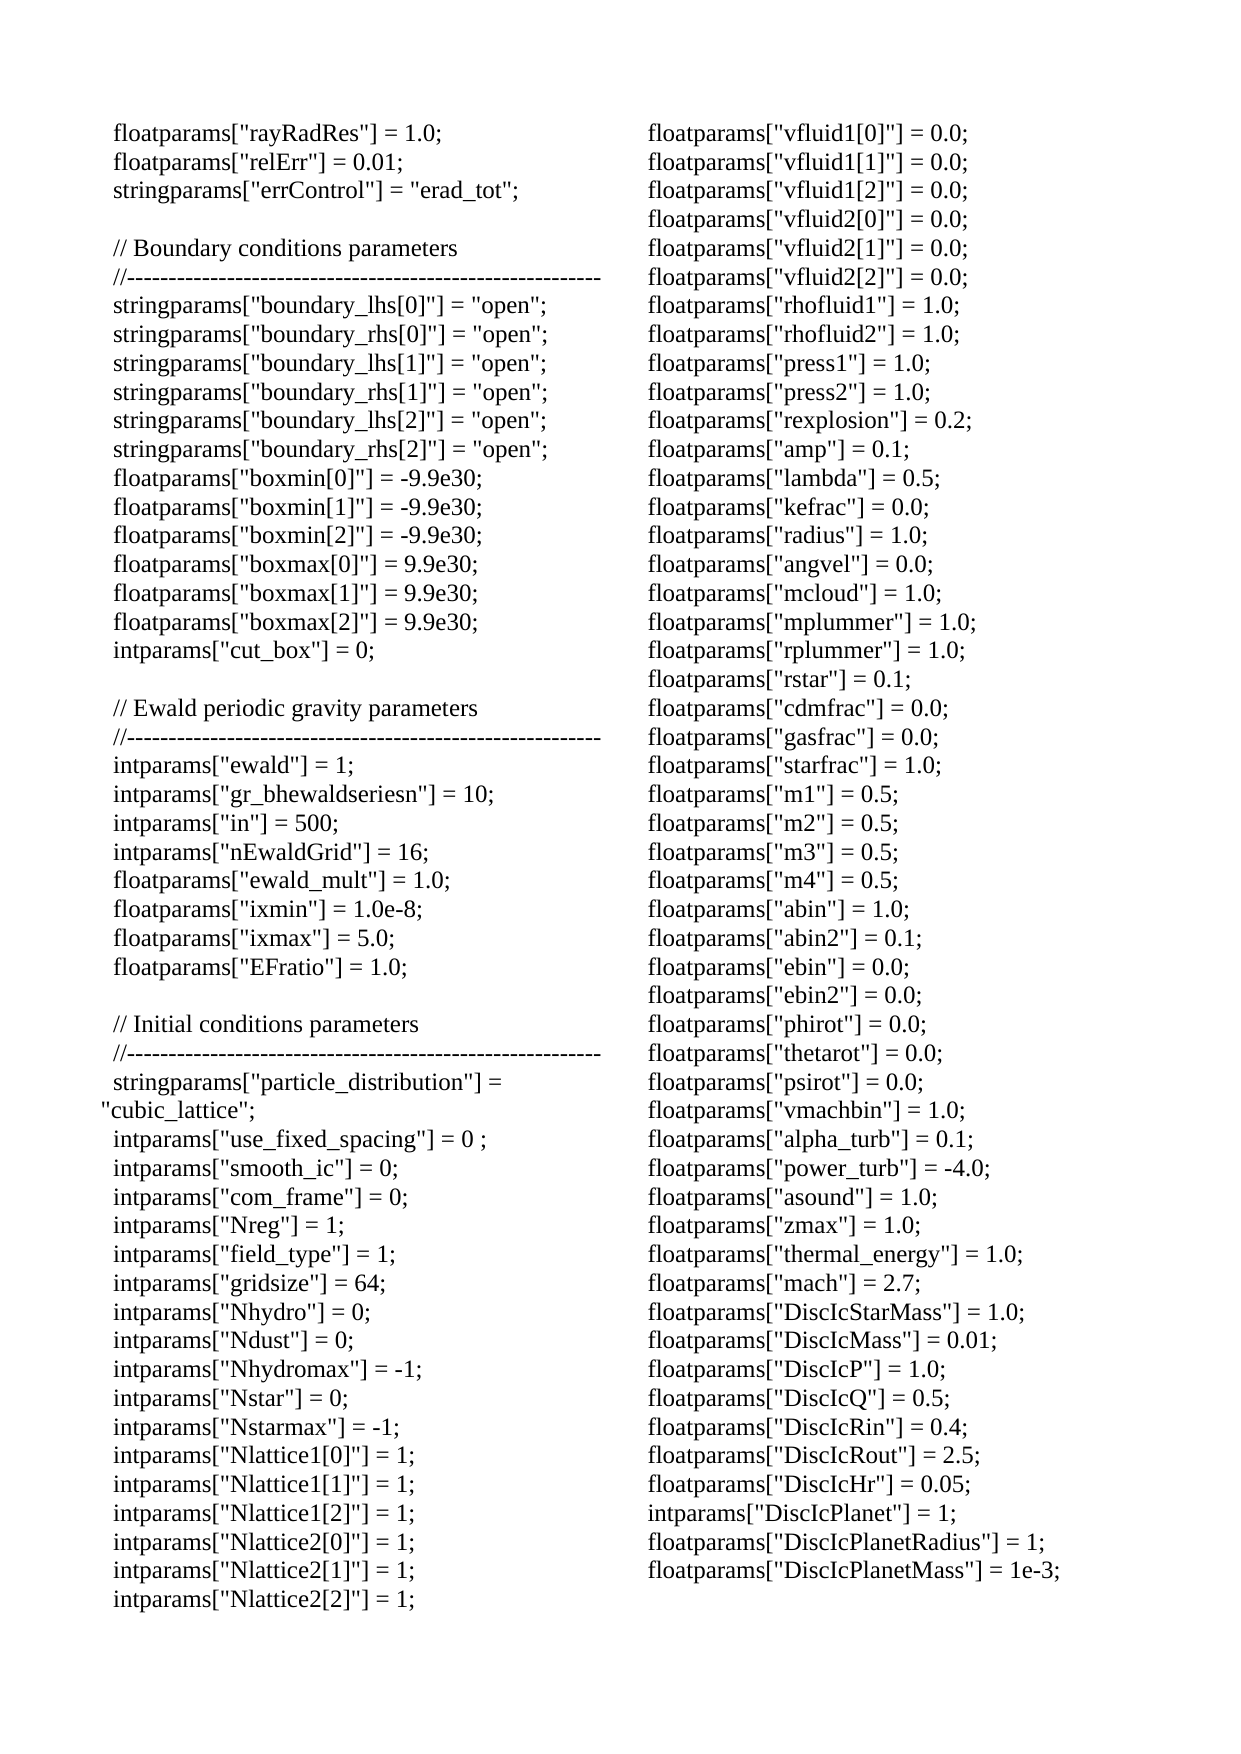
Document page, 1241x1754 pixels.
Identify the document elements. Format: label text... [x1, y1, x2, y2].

text floatparams["boxmin[2]"] = -9.9e30; [100, 521, 605, 549]
text intparams["Nlattice1[2]"] = 1; [100, 1498, 605, 1527]
text floatparams["rstar"] = 0.1; [635, 664, 1140, 693]
text intparams["Nstar"] = 0; [100, 1383, 605, 1412]
text floatparams["amp"] = 0.1; [635, 434, 1140, 463]
text intparams["cut_box"] = 0; [100, 636, 605, 664]
text floatparams["starfrac"] = 1.0; [635, 751, 1140, 779]
text stringparams["boundary_lhs[1]"] = "open"; [100, 348, 605, 377]
text floatparams["DiscIcQ"] = 0.5; [635, 1383, 1140, 1412]
text intparams["field_type"] = 1; [100, 1239, 605, 1268]
text floatparams["vfluid1[0]"] = 0.0; [635, 118, 1140, 147]
text intparams["gridsize"] = 64; [100, 1268, 605, 1297]
text floatparams["thermal_energy"] = 1.0; [635, 1239, 1140, 1268]
text intparams["DiscIcPlanet"] = 1; [635, 1498, 1140, 1527]
text // Initial conditions parameters [100, 1009, 605, 1038]
text floatparams["DiscIcMass"] = 0.01; [635, 1326, 1140, 1354]
text floatparams["ixmin"] = 1.0e-8; [100, 894, 605, 923]
text floatparams["vfluid2[0]"] = 0.0; [635, 204, 1140, 233]
text intparams["Nlattice2[0]"] = 1; [100, 1527, 605, 1556]
text stringparams["particle_distribution"] = "cubic_lattice"; [100, 1067, 605, 1124]
text floatparams["boxmax[2]"] = 9.9e30; [100, 607, 605, 636]
text floatparams["rhofluid2"] = 1.0; [635, 319, 1140, 348]
text floatparams["ebin2"] = 0.0; [635, 981, 1140, 1009]
text intparams["Nlattice2[1]"] = 1; [100, 1556, 605, 1584]
text floatparams["lambda"] = 0.5; [635, 463, 1140, 492]
text intparams["Nlattice1[0]"] = 1; [100, 1441, 605, 1469]
text intparams["Ndust"] = 0; [100, 1326, 605, 1354]
text floatparams["vmachbin"] = 1.0; [635, 1096, 1140, 1124]
text stringparams["boundary_rhs[2]"] = "open"; [100, 434, 605, 463]
text floatparams["boxmin[0]"] = -9.9e30; [100, 463, 605, 492]
text //--------------------------------------------------------- [100, 1038, 605, 1067]
text floatparams["ebin"] = 0.0; [635, 952, 1140, 981]
text floatparams["gasfrac"] = 0.0; [635, 722, 1140, 751]
text stringparams["boundary_lhs[0]"] = "open"; [100, 291, 605, 319]
text floatparams["mcloud"] = 1.0; [635, 578, 1140, 607]
text floatparams["mach"] = 2.7; [635, 1268, 1140, 1297]
text intparams["nEwaldGrid"] = 16; [100, 837, 605, 866]
text // Boundary conditions parameters [100, 233, 605, 262]
text stringparams["errControl"] = "erad_tot"; [100, 176, 605, 204]
text floatparams["boxmax[1]"] = 9.9e30; [100, 578, 605, 607]
text floatparams["thetarot"] = 0.0; [635, 1038, 1140, 1067]
text floatparams["relErr"] = 0.01; [100, 147, 605, 176]
text floatparams["m4"] = 0.5; [635, 866, 1140, 894]
text floatparams["zmax"] = 1.0; [635, 1211, 1140, 1239]
text floatparams["DiscIcPlanetMass"] = 1e-3; [635, 1556, 1140, 1584]
text floatparams["boxmax[0]"] = 9.9e30; [100, 549, 605, 578]
text floatparams["rhofluid1"] = 1.0; [635, 291, 1140, 319]
text floatparams["psirot"] = 0.0; [635, 1067, 1140, 1096]
text //--------------------------------------------------------- [100, 262, 605, 291]
text intparams["Nreg"] = 1; [100, 1211, 605, 1239]
text intparams["Nhydro"] = 0; [100, 1297, 605, 1326]
text stringparams["boundary_rhs[0]"] = "open"; [100, 319, 605, 348]
text floatparams["phirot"] = 0.0; [635, 1009, 1140, 1038]
text intparams["ewald"] = 1; [100, 751, 605, 779]
text intparams["gr_bhewaldseriesn"] = 10; [100, 779, 605, 808]
text floatparams["vfluid1[2]"] = 0.0; [635, 176, 1140, 204]
text floatparams["radius"] = 1.0; [635, 521, 1140, 549]
text intparams["in"] = 500; [100, 808, 605, 837]
text floatparams["vfluid2[1]"] = 0.0; [635, 233, 1140, 262]
text // Ewald periodic gravity parameters [100, 693, 605, 722]
text intparams["Nlattice1[1]"] = 1; [100, 1469, 605, 1498]
text floatparams["DiscIcP"] = 1.0; [635, 1354, 1140, 1383]
text intparams["use_fixed_spacing"] = 0 ; [100, 1124, 605, 1153]
text floatparams["vfluid1[1]"] = 0.0; [635, 147, 1140, 176]
text intparams["Nlattice2[2]"] = 1; [100, 1584, 605, 1613]
text floatparams["m1"] = 0.5; [635, 779, 1140, 808]
text floatparams["DiscIcRin"] = 0.4; [635, 1412, 1140, 1441]
text floatparams["vfluid2[2]"] = 0.0; [635, 262, 1140, 291]
text floatparams["ixmax"] = 5.0; [100, 923, 605, 952]
text floatparams["kefrac"] = 0.0; [635, 492, 1140, 521]
text floatparams["m2"] = 0.5; [635, 808, 1140, 837]
text floatparams["DiscIcPlanetRadius"] = 1; [635, 1527, 1140, 1556]
text floatparams["boxmin[1]"] = -9.9e30; [100, 492, 605, 521]
text intparams["com_frame"] = 0; [100, 1182, 605, 1211]
text stringparams["boundary_rhs[1]"] = "open"; [100, 377, 605, 406]
text floatparams["asound"] = 1.0; [635, 1182, 1140, 1211]
text intparams["Nstarmax"] = -1; [100, 1412, 605, 1441]
text floatparams["ewald_mult"] = 1.0; [100, 866, 605, 894]
text floatparams["rexplosion"] = 0.2; [635, 406, 1140, 434]
text //--------------------------------------------------------- [100, 722, 605, 751]
text intparams["Nhydromax"] = -1; [100, 1354, 605, 1383]
text floatparams["abin"] = 1.0; [635, 894, 1140, 923]
text floatparams["cdmfrac"] = 0.0; [635, 693, 1140, 722]
text floatparams["mplummer"] = 1.0; [635, 607, 1140, 636]
text floatparams["abin2"] = 0.1; [635, 923, 1140, 952]
text floatparams["power_turb"] = -4.0; [635, 1153, 1140, 1182]
text floatparams["angvel"] = 0.0; [635, 549, 1140, 578]
text floatparams["EFratio"] = 1.0; [100, 952, 605, 981]
text floatparams["DiscIcStarMass"] = 1.0; [635, 1297, 1140, 1326]
text floatparams["DiscIcRout"] = 2.5; [635, 1441, 1140, 1469]
text floatparams["rayRadRes"] = 1.0; [100, 118, 605, 147]
text floatparams["press1"] = 1.0; [635, 348, 1140, 377]
text floatparams["alpha_turb"] = 0.1; [635, 1124, 1140, 1153]
text intparams["smooth_ic"] = 0; [100, 1153, 605, 1182]
text floatparams["rplummer"] = 1.0; [635, 636, 1140, 664]
text stringparams["boundary_lhs[2]"] = "open"; [100, 406, 605, 434]
text floatparams["DiscIcHr"] = 0.05; [635, 1469, 1140, 1498]
text floatparams["press2"] = 1.0; [635, 377, 1140, 406]
text floatparams["m3"] = 0.5; [635, 837, 1140, 866]
